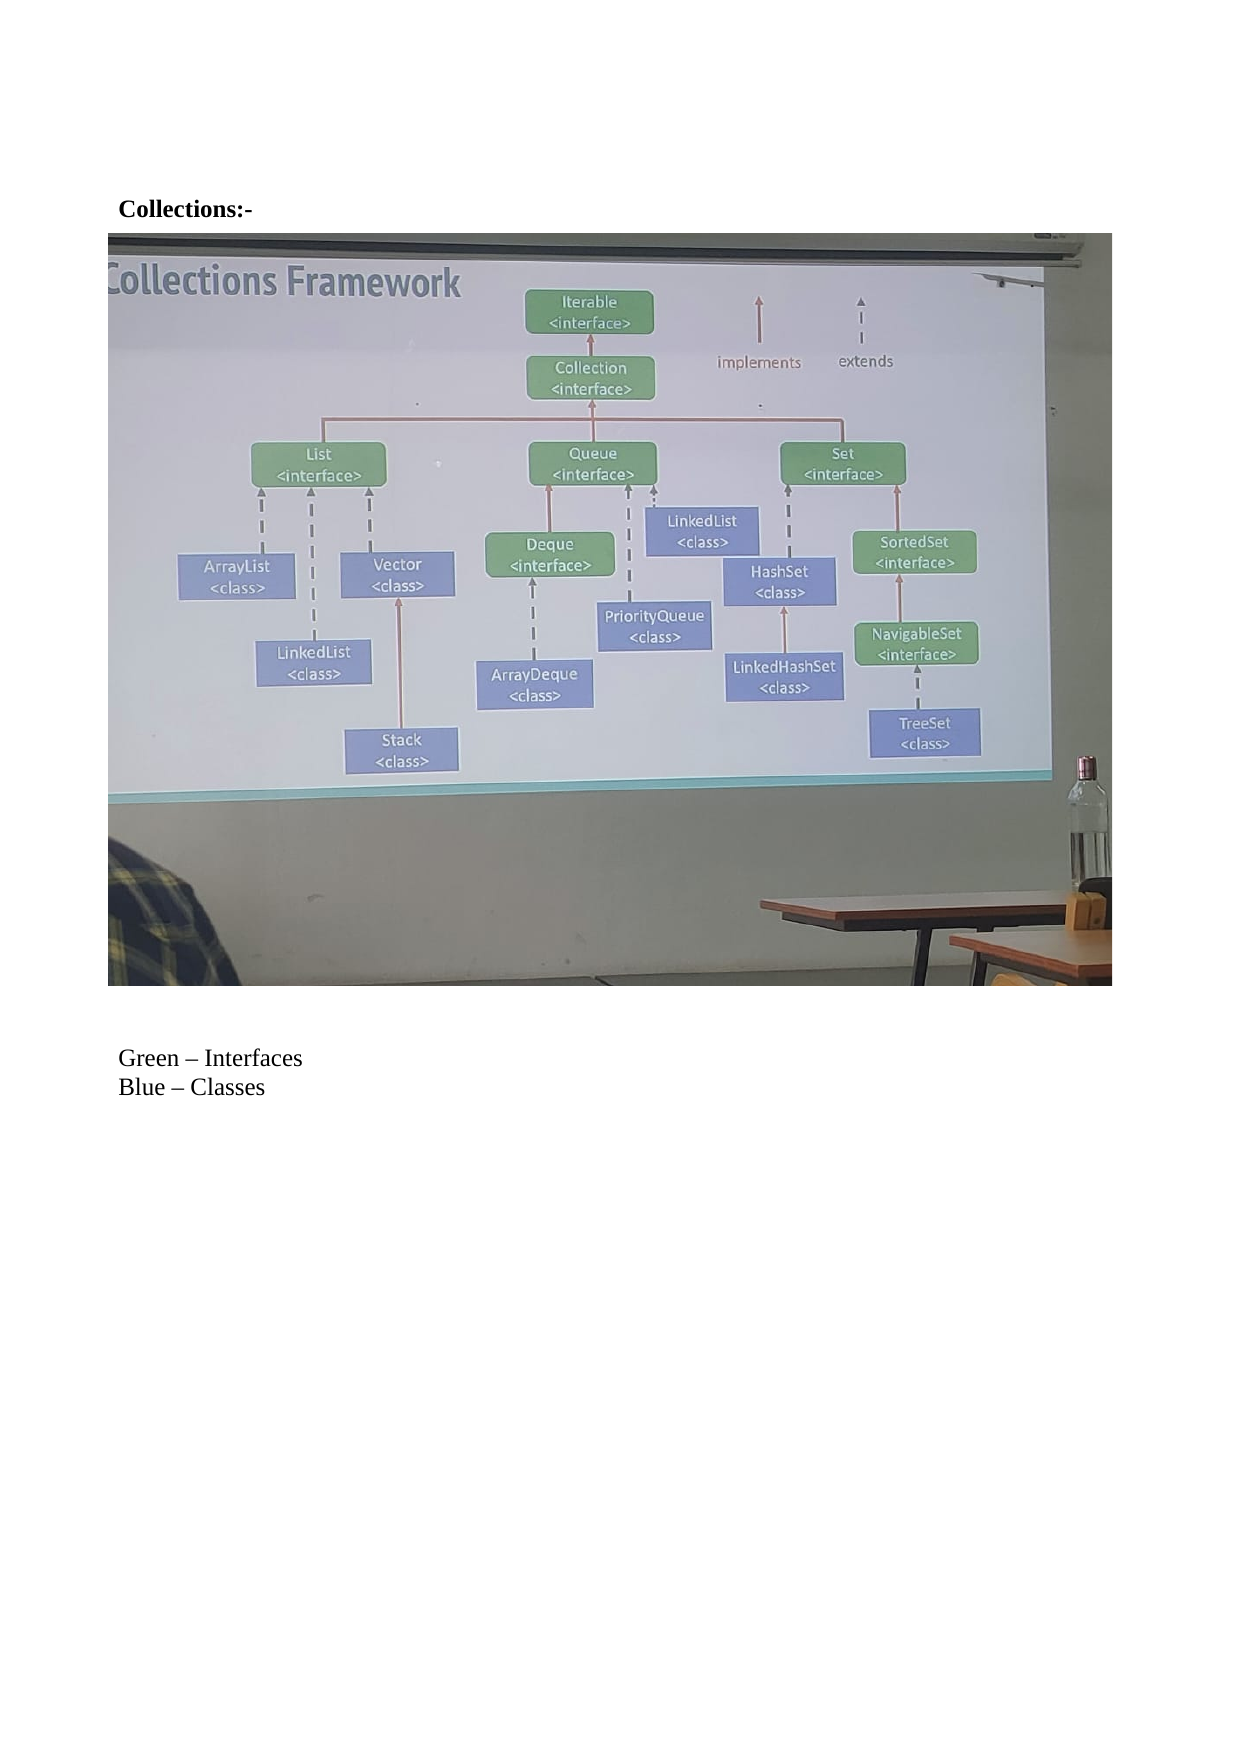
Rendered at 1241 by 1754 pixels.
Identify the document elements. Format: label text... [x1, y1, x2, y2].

text Green – Interfaces [118, 1043, 1122, 1072]
text Collections:- [118, 194, 1122, 223]
picture [108, 233, 1113, 986]
text Blue – Classes [118, 1072, 1122, 1130]
